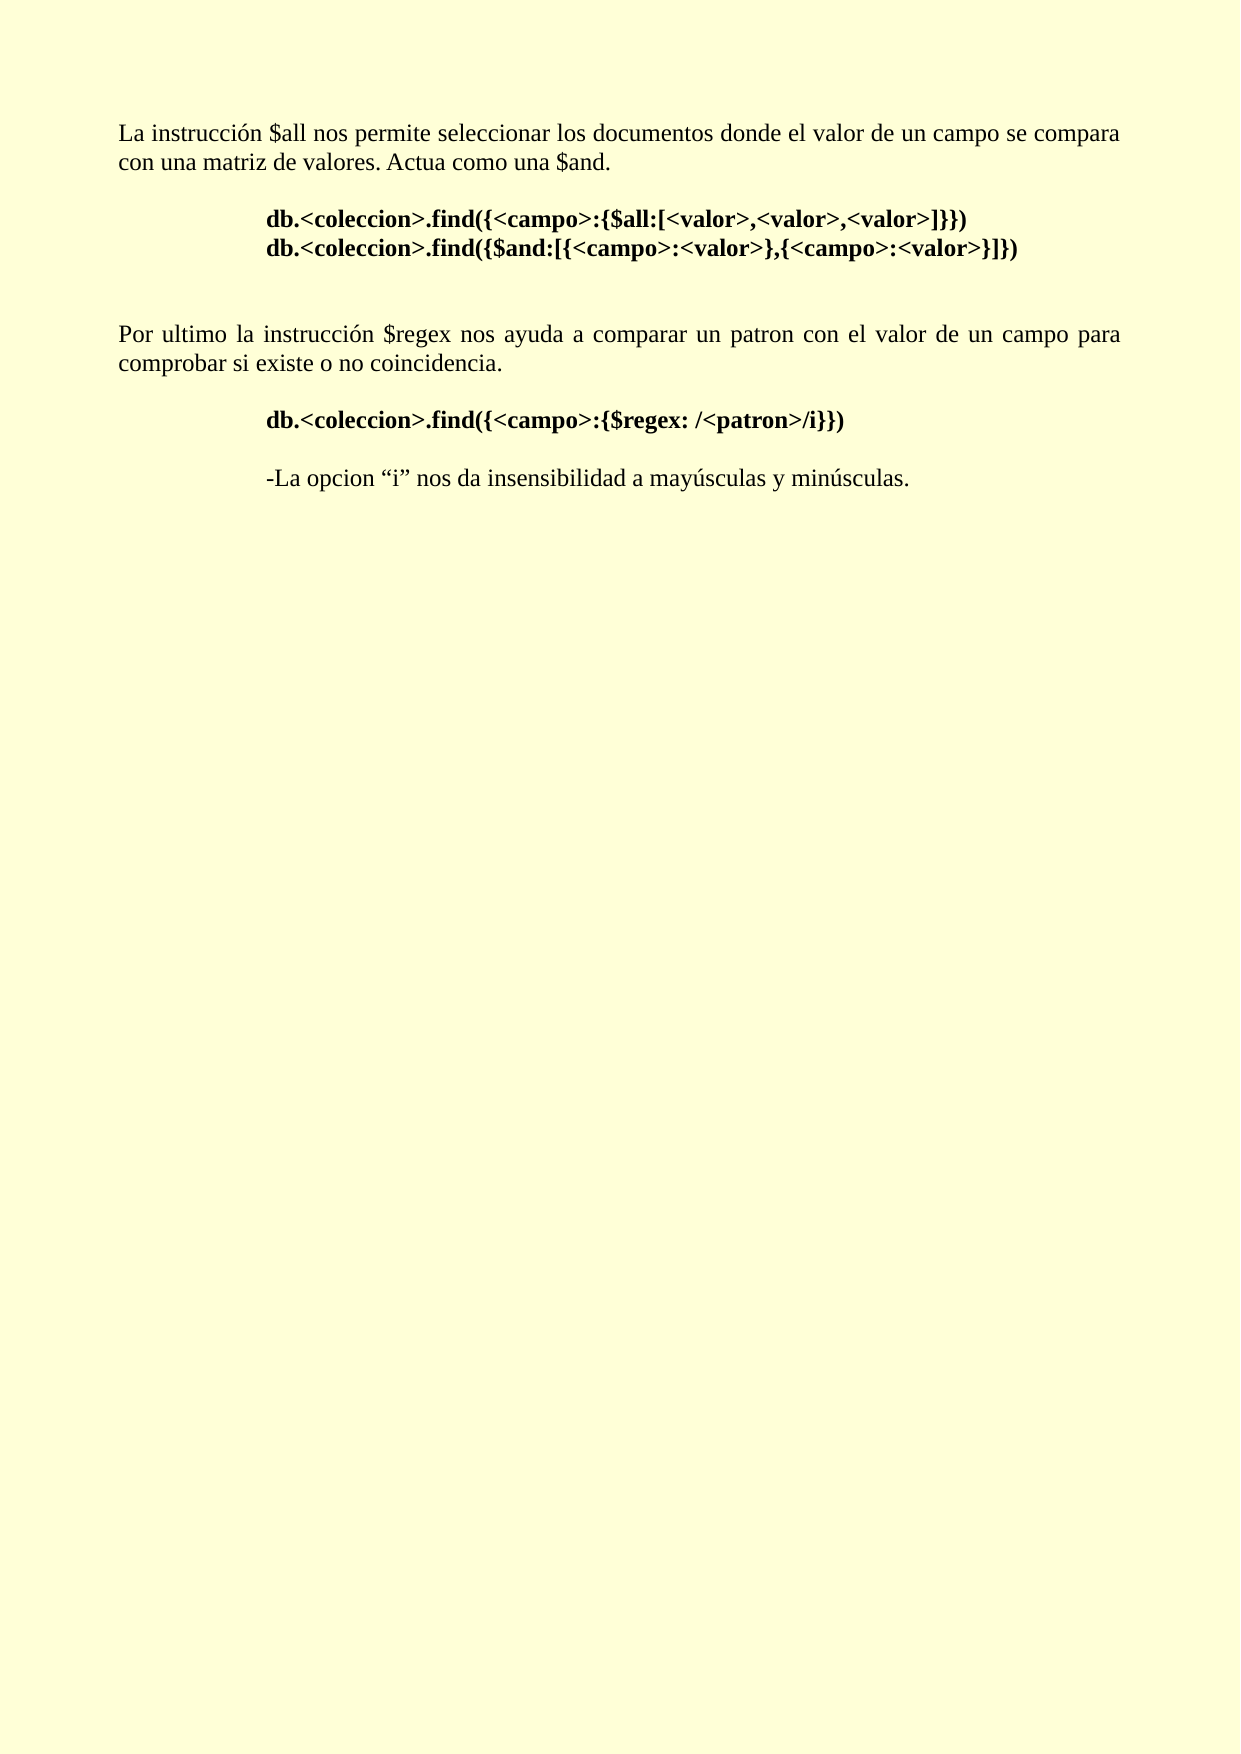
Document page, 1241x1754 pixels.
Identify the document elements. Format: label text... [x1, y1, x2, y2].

text Por ultimo la instrucción $regex nos ayuda a comparar un patron con el valor de un campo para comprobar si existe o no coincidencia. [118, 319, 1122, 377]
text db.<coleccion>.find({$and:[{<campo>:<valor>},{<campo>:<valor>}]}) [118, 233, 1122, 262]
text La instrucción $all nos permite seleccionar los documentos donde el valor de un campo se compara con una matriz de valores. Actua como una $and. [118, 118, 1122, 176]
text db.<coleccion>.find({<campo>:{$regex: /<patron>/i}}) [118, 406, 1122, 434]
text db.<coleccion>.find({<campo>:{$all:[<valor>,<valor>,<valor>]}}) [118, 204, 1122, 233]
text -La opcion “i” nos da insensibilidad a mayúsculas y minúsculas. [118, 463, 1122, 492]
